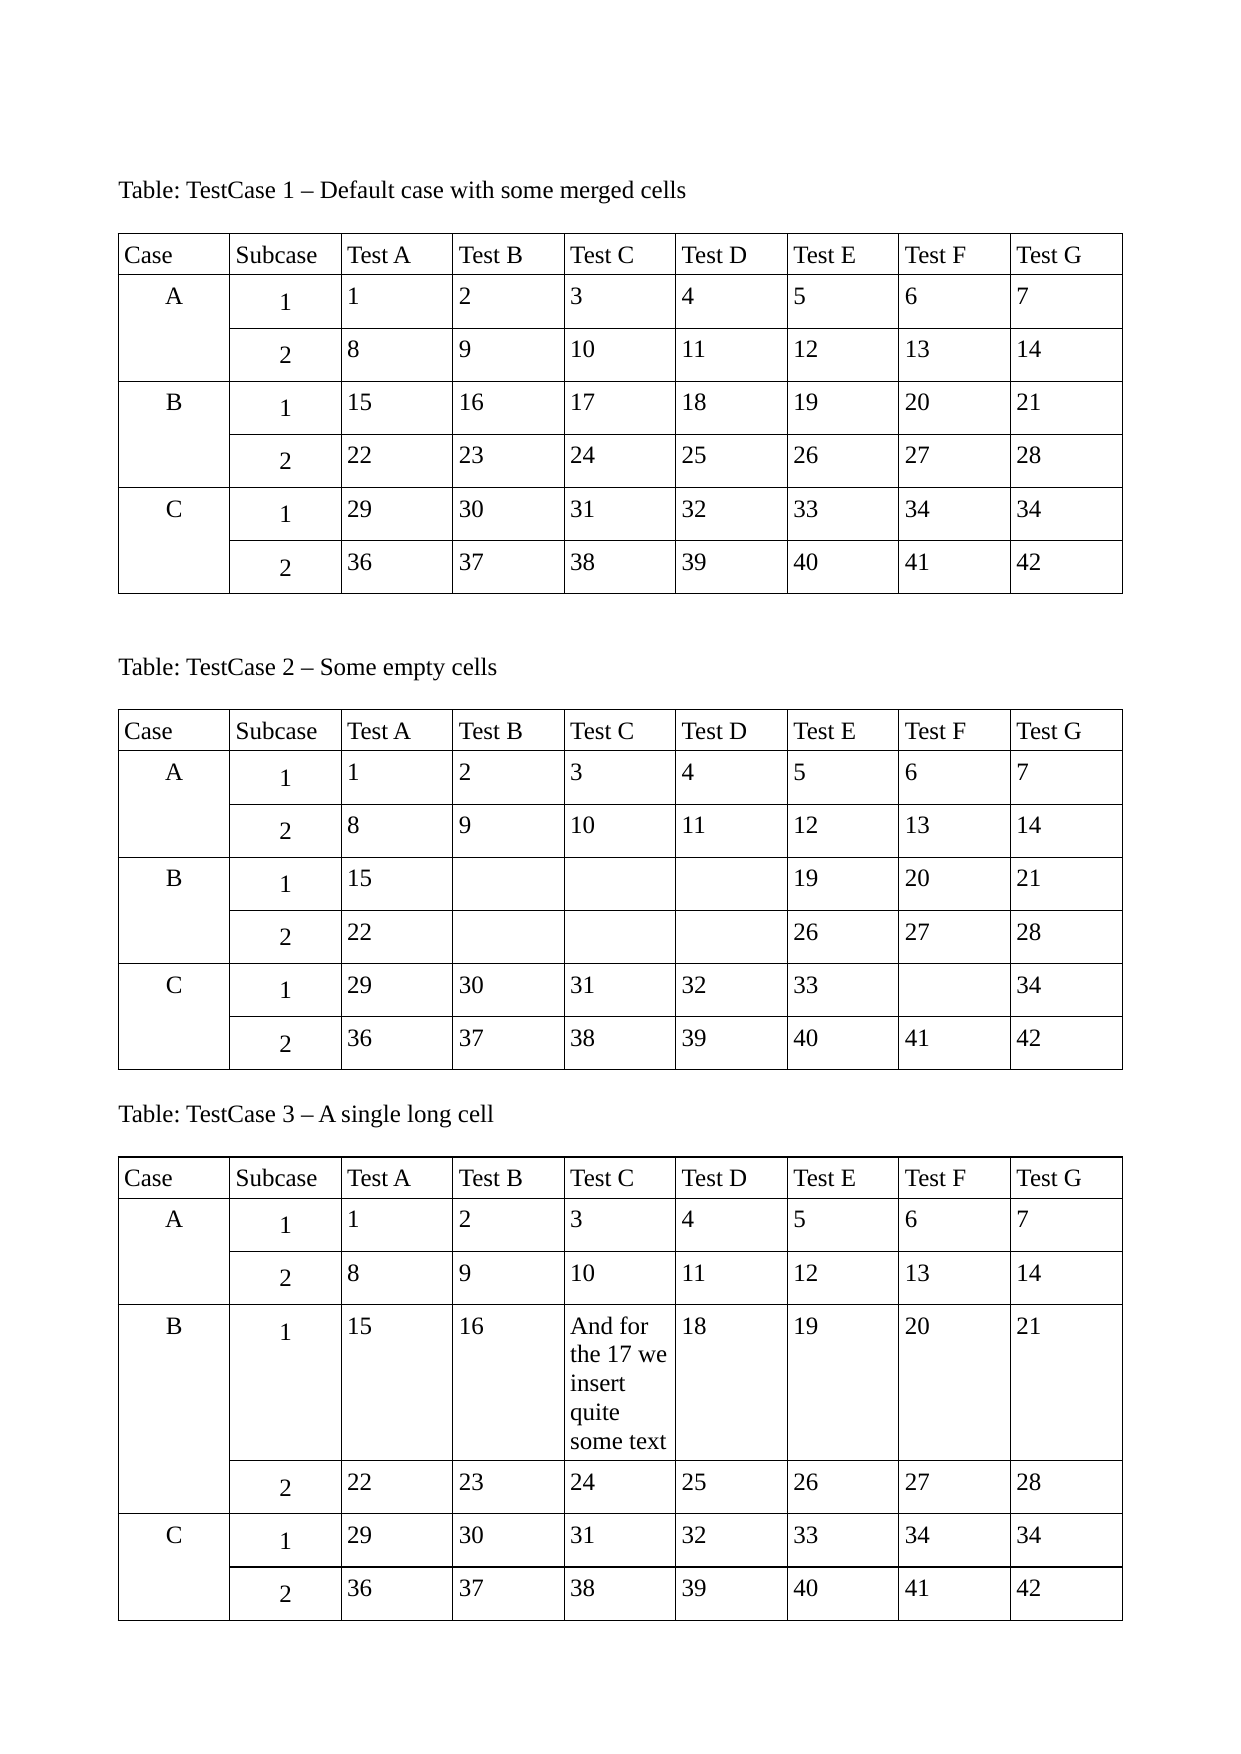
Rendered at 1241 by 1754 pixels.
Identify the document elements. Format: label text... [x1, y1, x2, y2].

table_cell 42 [1011, 1568, 1122, 1619]
table_header Test C [565, 1158, 675, 1198]
table_cell 41 [899, 1017, 1010, 1069]
table_header Test G [1011, 1158, 1122, 1198]
table_cell 29 [342, 1514, 452, 1566]
table_cell 36 [342, 1017, 452, 1069]
table_cell 31 [565, 488, 675, 540]
table_cell 37 [453, 541, 564, 593]
table_cell 4 [676, 275, 787, 327]
table_cell C [119, 964, 229, 1069]
table_cell 20 [899, 1305, 1010, 1460]
table_header Test E [788, 710, 898, 750]
table_cell [453, 911, 564, 963]
table_cell 1 [230, 858, 341, 910]
table_cell 33 [788, 1514, 898, 1566]
table_header Test F [899, 710, 1010, 750]
text Table: TestCase 1 – Default case with some merged cells [118, 176, 1122, 204]
table_cell 7 [1011, 1199, 1122, 1251]
table_cell 21 [1011, 382, 1122, 434]
table_cell 28 [1011, 435, 1122, 487]
table_cell 29 [342, 488, 452, 540]
table_cell 38 [565, 1568, 675, 1619]
table_cell 32 [676, 964, 787, 1016]
table_header Test D [676, 234, 787, 274]
table_cell 41 [899, 541, 1010, 593]
table_cell 23 [453, 1461, 564, 1513]
table_cell 13 [899, 1252, 1010, 1304]
table_cell 19 [788, 382, 898, 434]
table_cell 5 [788, 1199, 898, 1251]
table_cell 24 [565, 1461, 675, 1513]
table_cell 30 [453, 488, 564, 540]
table_header Subcase [230, 710, 341, 750]
table_header Test D [676, 1158, 787, 1198]
table_cell 9 [453, 329, 564, 381]
table_cell 6 [899, 275, 1010, 327]
table_cell 15 [342, 382, 452, 434]
table_cell 12 [788, 805, 898, 857]
text Table: TestCase 2 – Some empty cells [118, 652, 1122, 680]
text Table: TestCase 3 – A single long cell [118, 1099, 1122, 1128]
table_header Test E [788, 1158, 898, 1198]
table_header Test A [342, 1158, 452, 1198]
table_cell 2 [230, 1017, 341, 1069]
table_cell A [119, 275, 229, 381]
table_cell 22 [342, 1461, 452, 1513]
table_cell 6 [899, 751, 1010, 803]
table_header Test B [453, 234, 564, 274]
table_cell B [119, 858, 229, 963]
table_cell 16 [453, 1305, 564, 1460]
table_cell 30 [453, 964, 564, 1016]
table_cell 36 [342, 1568, 452, 1619]
table_cell 11 [676, 329, 787, 381]
table_cell 2 [230, 541, 341, 593]
table_cell 42 [1011, 1017, 1122, 1069]
table_cell 1 [230, 964, 341, 1016]
table_cell 8 [342, 1252, 452, 1304]
table_cell 2 [453, 1199, 564, 1251]
table_cell 37 [453, 1017, 564, 1069]
table_cell 1 [342, 275, 452, 327]
table_cell 12 [788, 1252, 898, 1304]
table_cell 15 [342, 1305, 452, 1460]
table_cell 18 [676, 1305, 787, 1460]
table_cell 2 [230, 911, 341, 963]
table_cell 2 [230, 329, 341, 381]
table_cell 27 [899, 435, 1010, 487]
table_cell 40 [788, 1017, 898, 1069]
table_cell 13 [899, 805, 1010, 857]
table_cell 5 [788, 751, 898, 803]
table_cell And for the 17 we insert quite some text [565, 1305, 675, 1460]
table_header Test G [1011, 234, 1122, 274]
table_cell 1 [230, 382, 341, 434]
table_cell A [119, 1199, 229, 1304]
table_cell 30 [453, 1514, 564, 1566]
table_cell 39 [676, 1017, 787, 1069]
table_cell 2 [230, 805, 341, 857]
table_cell 26 [788, 1461, 898, 1513]
table_cell 1 [230, 488, 341, 540]
table_cell 27 [899, 911, 1010, 963]
table_cell 5 [788, 275, 898, 327]
table_header Test F [899, 234, 1010, 274]
table_cell [676, 858, 787, 910]
table_cell 22 [342, 435, 452, 487]
table_cell 1 [230, 1514, 341, 1566]
table_cell 21 [1011, 1305, 1122, 1460]
table_cell 26 [788, 435, 898, 487]
table_header Test A [342, 710, 452, 750]
table_cell 40 [788, 541, 898, 593]
table_cell 10 [565, 329, 675, 381]
table_cell 26 [788, 911, 898, 963]
table_cell 39 [676, 1568, 787, 1619]
table_cell C [119, 1514, 229, 1619]
table_cell 33 [788, 964, 898, 1016]
table_cell 2 [230, 1568, 341, 1619]
table_cell 2 [453, 751, 564, 803]
table_cell 8 [342, 805, 452, 857]
table_cell 31 [565, 964, 675, 1016]
table_cell [899, 964, 1010, 1016]
table_cell [453, 858, 564, 910]
table_cell 1 [230, 751, 341, 803]
table_cell B [119, 382, 229, 487]
table_cell 16 [453, 382, 564, 434]
table_header Test C [565, 234, 675, 274]
table_header Test B [453, 710, 564, 750]
table_cell 1 [342, 751, 452, 803]
table_cell 28 [1011, 1461, 1122, 1513]
table_header Case [119, 234, 229, 274]
table_cell A [119, 751, 229, 857]
table_cell 17 [565, 382, 675, 434]
table_header Test E [788, 234, 898, 274]
table_cell 24 [565, 435, 675, 487]
table_cell 2 [230, 1252, 341, 1304]
table_cell 13 [899, 329, 1010, 381]
table_cell 28 [1011, 911, 1122, 963]
table_cell 2 [230, 1461, 341, 1513]
table_cell 7 [1011, 751, 1122, 803]
table_cell 21 [1011, 858, 1122, 910]
table_cell 42 [1011, 541, 1122, 593]
table_header Test G [1011, 710, 1122, 750]
table_cell 11 [676, 805, 787, 857]
table_cell 6 [899, 1199, 1010, 1251]
table_cell 37 [453, 1568, 564, 1619]
table_cell 27 [899, 1461, 1010, 1513]
table_cell 38 [565, 541, 675, 593]
table_header Test A [342, 234, 452, 274]
table_cell 14 [1011, 329, 1122, 381]
table_cell 2 [453, 275, 564, 327]
table_cell [565, 911, 675, 963]
table_cell 25 [676, 435, 787, 487]
table_cell 34 [899, 488, 1010, 540]
table_cell 22 [342, 911, 452, 963]
table_cell 2 [230, 435, 341, 487]
table_header Test C [565, 710, 675, 750]
table_cell [676, 911, 787, 963]
table_header Test B [453, 1158, 564, 1198]
table_header Case [119, 710, 229, 750]
table_header Subcase [230, 1158, 341, 1198]
table_cell 32 [676, 1514, 787, 1566]
table_cell 9 [453, 805, 564, 857]
table_cell 14 [1011, 1252, 1122, 1304]
table_cell 40 [788, 1568, 898, 1619]
table_cell 3 [565, 275, 675, 327]
table_cell 9 [453, 1252, 564, 1304]
table_cell 25 [676, 1461, 787, 1513]
table_cell 20 [899, 382, 1010, 434]
table_cell 34 [1011, 964, 1122, 1016]
table_cell 34 [899, 1514, 1010, 1566]
table_cell 32 [676, 488, 787, 540]
table_cell 1 [342, 1199, 452, 1251]
table_cell 10 [565, 805, 675, 857]
table_cell 11 [676, 1252, 787, 1304]
table_cell 39 [676, 541, 787, 593]
table_cell 36 [342, 541, 452, 593]
table_cell 29 [342, 964, 452, 1016]
table_cell 14 [1011, 805, 1122, 857]
table_cell 38 [565, 1017, 675, 1069]
table_header Test F [899, 1158, 1010, 1198]
table_cell 23 [453, 435, 564, 487]
table_cell 20 [899, 858, 1010, 910]
table_cell 10 [565, 1252, 675, 1304]
table_cell 15 [342, 858, 452, 910]
table_cell 19 [788, 858, 898, 910]
table_cell 31 [565, 1514, 675, 1566]
table_cell 41 [899, 1568, 1010, 1619]
table_cell 34 [1011, 488, 1122, 540]
table_cell [565, 858, 675, 910]
table_header Test D [676, 710, 787, 750]
table_cell B [119, 1305, 229, 1513]
table_cell 18 [676, 382, 787, 434]
table_cell 3 [565, 1199, 675, 1251]
table_header Subcase [230, 234, 341, 274]
table_cell 1 [230, 1199, 341, 1251]
table_cell 1 [230, 1305, 341, 1460]
table_cell 3 [565, 751, 675, 803]
table_cell 7 [1011, 275, 1122, 327]
table_cell 4 [676, 751, 787, 803]
table_cell 12 [788, 329, 898, 381]
table_cell 33 [788, 488, 898, 540]
table_cell 1 [230, 275, 341, 327]
table_cell 4 [676, 1199, 787, 1251]
table_cell 34 [1011, 1514, 1122, 1566]
table_header Case [119, 1158, 229, 1198]
table_cell 8 [342, 329, 452, 381]
table_cell 19 [788, 1305, 898, 1460]
table_cell C [119, 488, 229, 593]
